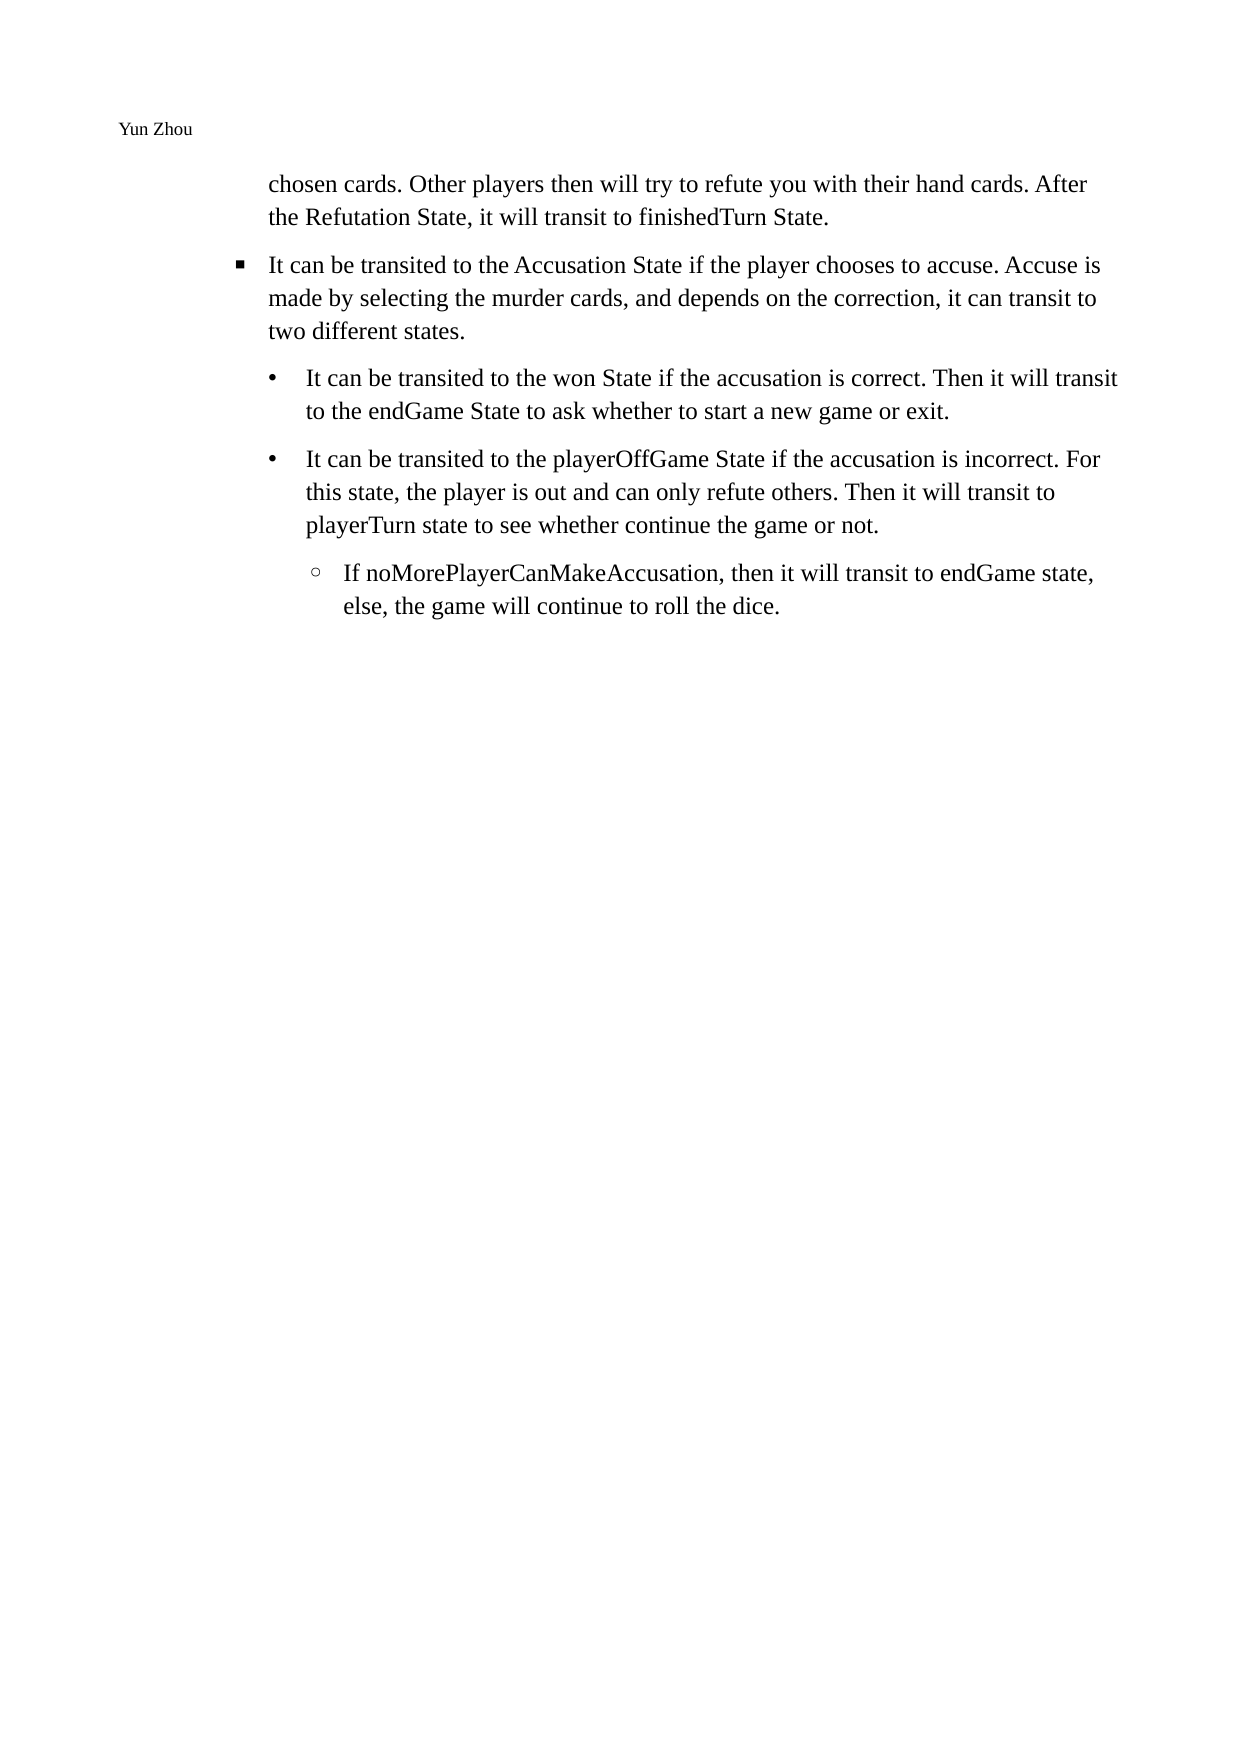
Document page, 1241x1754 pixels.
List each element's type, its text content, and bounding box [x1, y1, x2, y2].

list chosen cards. Other players then will try to refute you with their hand cards. After the Refutation State, it will transit to finishedTurn State. [231, 169, 1122, 231]
list If noMorePlayerCanMakeAccusation, then it will transit to endGame state, else, the game will continue to roll the dice. [306, 558, 1122, 652]
list It can be transited to the playerOffGame State if the accusation is incorrect. For this state, the player is out and can only refute others. Then it will transit to playerTurn state to see whether continue the game or not. [268, 444, 1122, 539]
list It can be transited to the won State if the accusation is correct. Then it will transit to the endGame State to ask whether to start a new game or exit. [268, 363, 1122, 425]
list It can be transited to the Accusation State if the player chooses to accuse. Accuse is made by selecting the murder cards, and depends on the correction, it can transit to two different states. [231, 250, 1122, 344]
